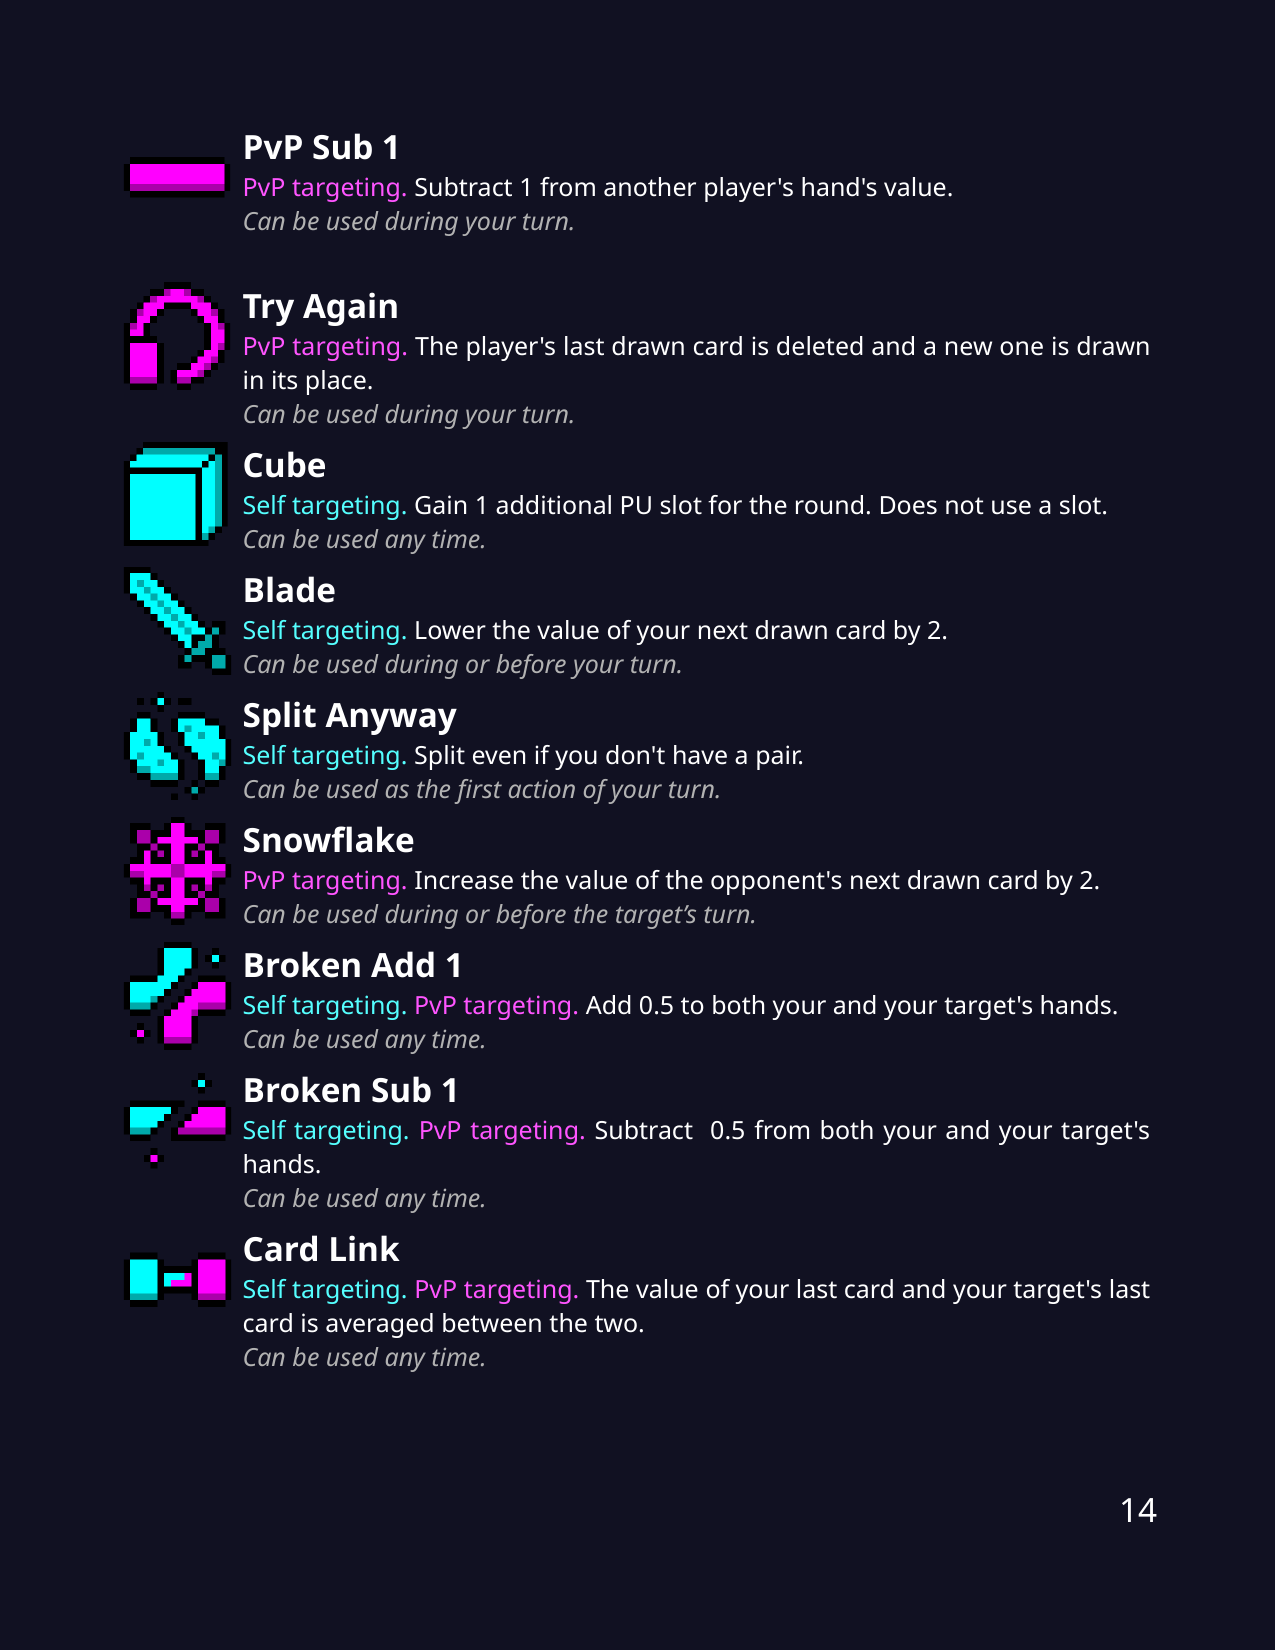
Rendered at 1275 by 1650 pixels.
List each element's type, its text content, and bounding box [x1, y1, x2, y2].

table_cell [118, 686, 237, 811]
picture [123, 567, 232, 675]
picture [123, 692, 232, 800]
picture [123, 817, 232, 925]
table_cell [118, 436, 237, 561]
picture [123, 1226, 232, 1334]
table_cell Broken Sub 1 Self targeting. PvP targeting. Subtract 0.5 from both your and your target's hands. Can be used any time. [237, 1061, 1157, 1220]
table_cell Split Anyway Self targeting. Split even if you don't have a pair. Can be used as the first action of your turn. [237, 686, 1157, 811]
table_cell [118, 1061, 237, 1220]
table_cell Broken Add 1 Self targeting. PvP targeting. Add 0.5 to both your and your target's hands. Can be used any time. [237, 936, 1157, 1061]
table_cell [118, 936, 237, 1061]
table_cell [118, 1220, 237, 1379]
table_cell Card Link Self targeting. PvP targeting. The value of your last card and your target's last card is averaged between the two. Can be used any time. [237, 1220, 1157, 1379]
picture [123, 442, 228, 546]
table_cell [118, 811, 237, 936]
table_cell Blade Self targeting. Lower the value of your next drawn card by 2. Can be used during or before your turn. [237, 561, 1157, 686]
table_cell [118, 277, 237, 436]
picture [123, 282, 231, 390]
table_cell Snowflake PvP targeting. Increase the value of the opponent's next drawn card by 2. Can be used during or before the target’s turn. [237, 811, 1157, 936]
picture [123, 1067, 232, 1175]
table_cell Cube Self targeting. Gain 1 additional PU slot for the round. Does not use a slot. Can be used any time. [237, 436, 1157, 561]
picture [123, 942, 232, 1050]
picture [123, 123, 231, 231]
table_cell [118, 561, 237, 686]
table_cell [118, 118, 237, 277]
table_cell PvP Sub 1 PvP targeting. Subtract 1 from another player's hand's value. Can be used during your turn. [237, 118, 1157, 277]
table_cell Try Again PvP targeting. The player's last drawn card is deleted and a new one is drawn in its place. Can be used during your turn. [237, 277, 1157, 436]
